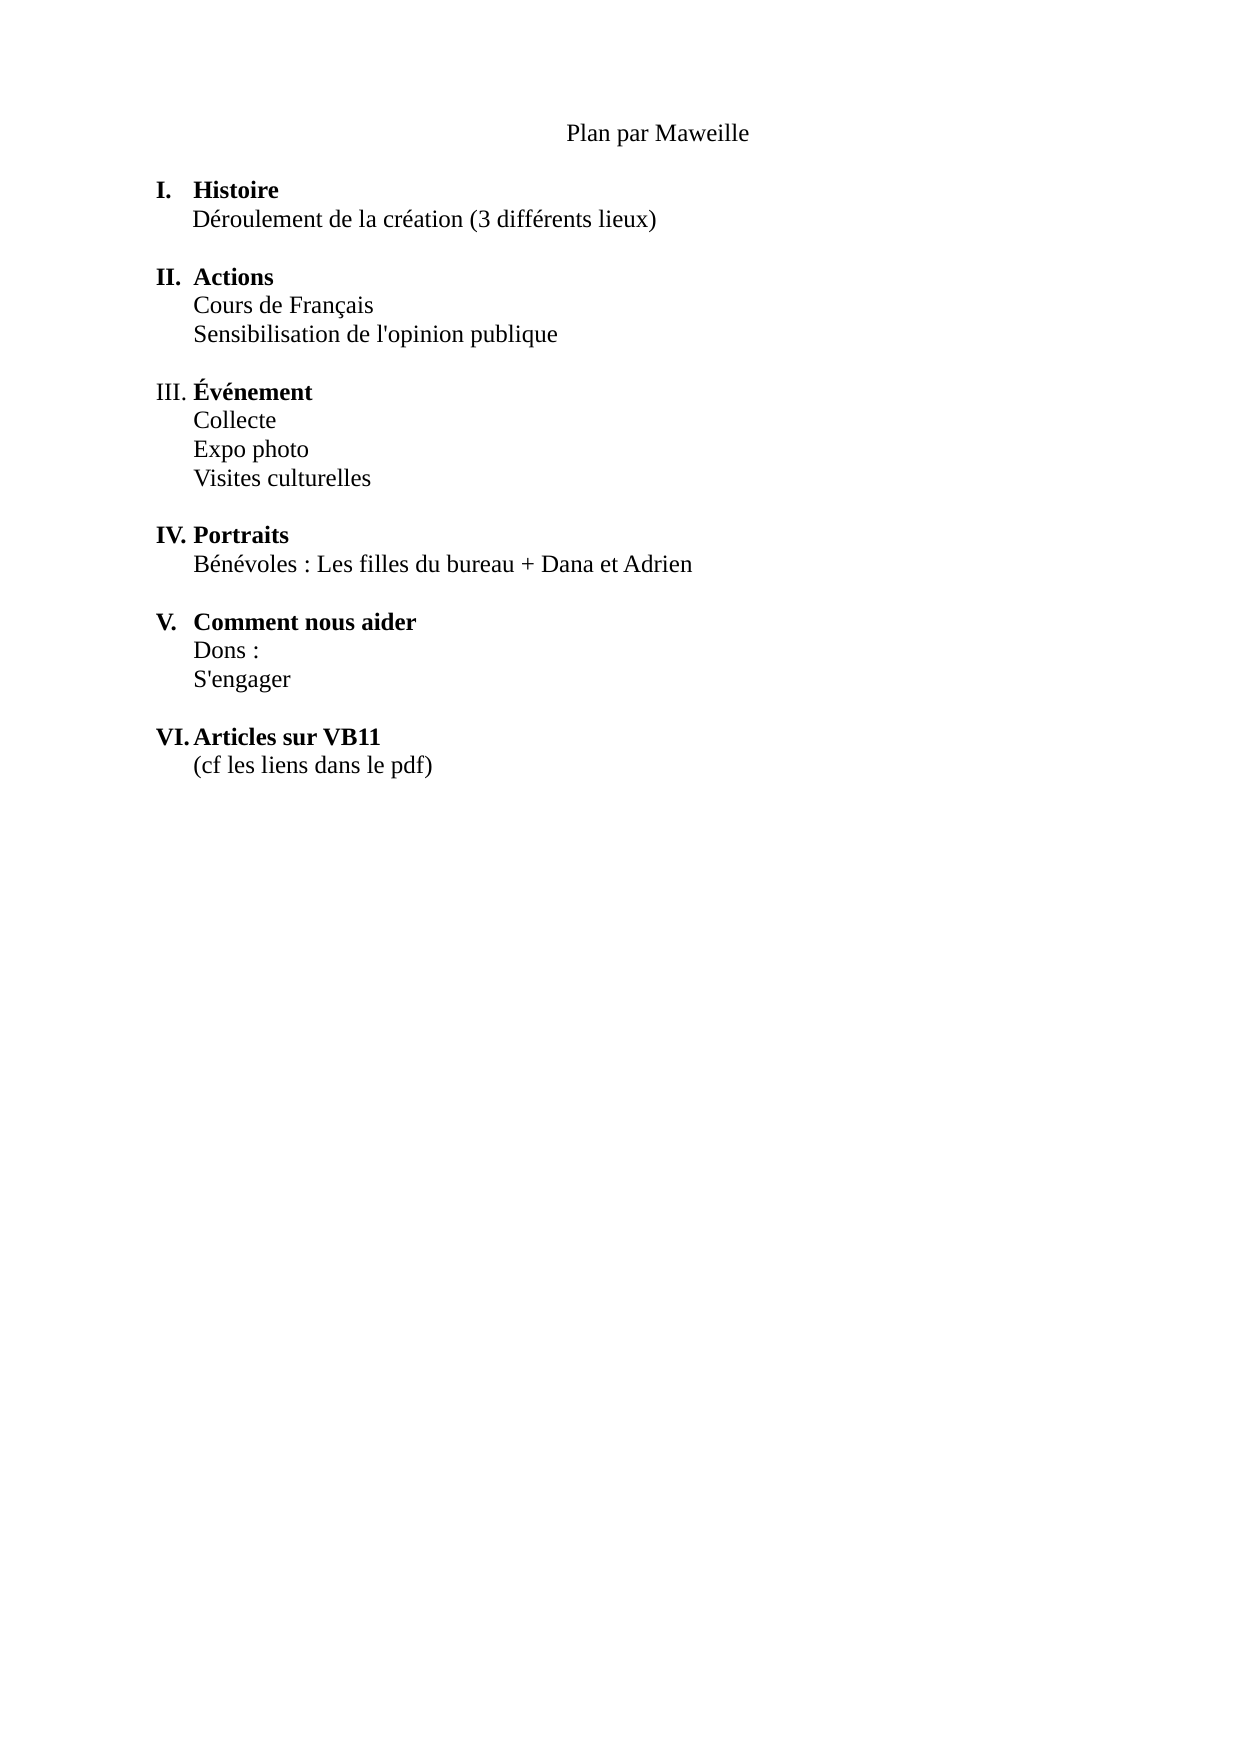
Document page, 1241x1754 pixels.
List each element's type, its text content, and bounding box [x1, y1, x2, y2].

list Sensibilisation de l'opinion publique [156, 319, 1122, 348]
list Visites culturelles [156, 463, 1122, 492]
list Articles sur VB11 [156, 722, 1122, 751]
list Bénévoles : Les filles du bureau + Dana et Adrien [156, 549, 1122, 578]
list S'engager [156, 664, 1122, 693]
list Événement [156, 377, 1122, 406]
list Cours de Français [156, 291, 1122, 319]
list Collecte [156, 406, 1122, 434]
list Histoire [156, 176, 1122, 204]
list Dons : [156, 636, 1122, 664]
list Expo photo [156, 434, 1122, 463]
list (cf les liens dans le pdf) [156, 751, 1122, 779]
list Comment nous aider [156, 607, 1122, 636]
list Plan par Maweille [156, 118, 1122, 147]
text Déroulement de la création (3 différents lieux) [118, 204, 1122, 233]
list Actions [156, 262, 1122, 291]
list Portraits [156, 521, 1122, 549]
